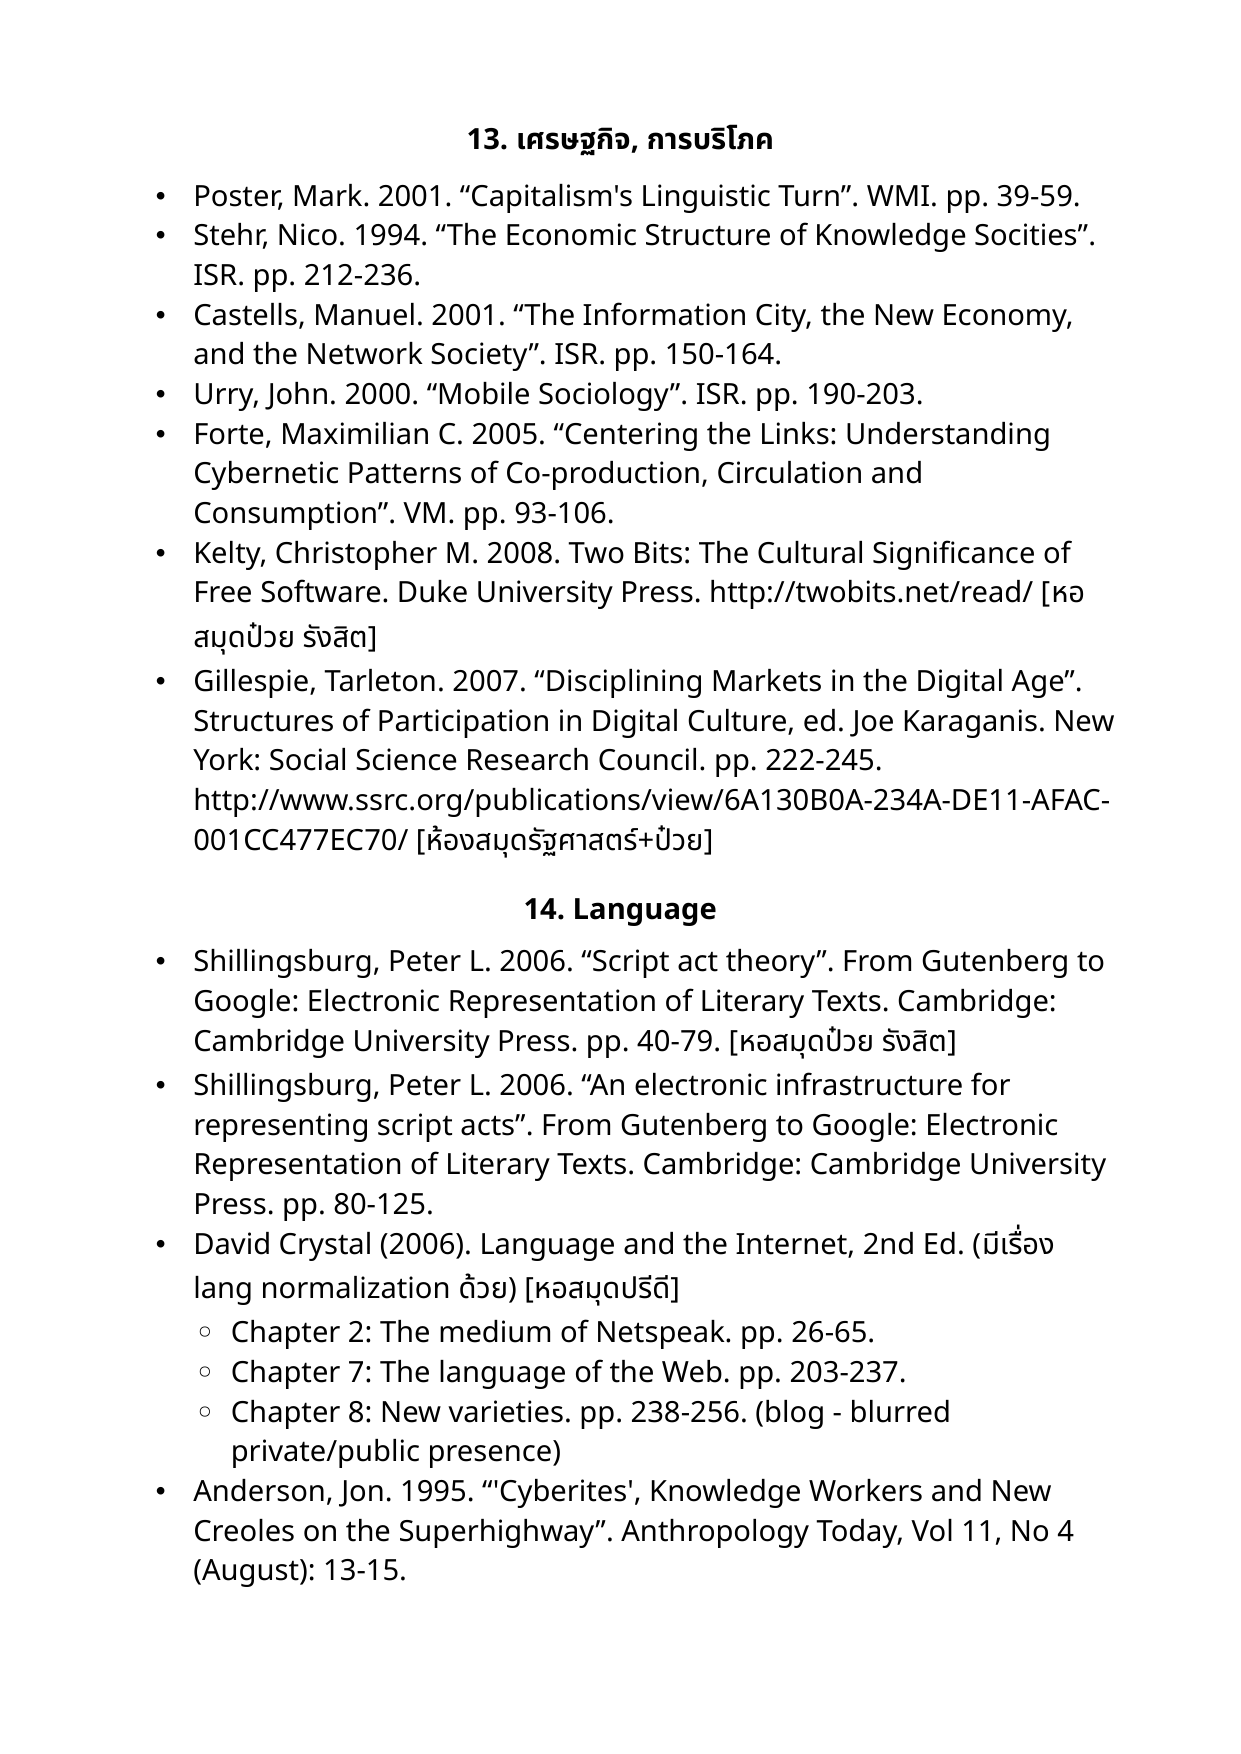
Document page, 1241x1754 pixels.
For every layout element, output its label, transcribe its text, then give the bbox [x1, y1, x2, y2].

list Shillingsburg, Peter L. 2006. “An electronic infrastructure for representing script acts”. From Gutenberg to Google: Electronic Representation of Literary Texts. Cambridge: Cambridge University Press. pp. 80-125. [156, 1064, 1122, 1223]
list Chapter 2: The medium of Netspeak. pp. 26-65. [193, 1311, 1122, 1351]
list Shillingsburg, Peter L. 2006. “Script act theory”. From Gutenberg to Google: Electronic Representation of Literary Texts. Cambridge: Cambridge University Press. pp. 40-79. [หอสมุดป๋วย รังสิต] [156, 941, 1122, 1064]
subtitle 13. เศรษฐกิจ, การบริโภค [118, 118, 1122, 162]
list Chapter 7: The language of the Web. pp. 203-237. [193, 1351, 1122, 1391]
list Poster, Mark. 2001. “Capitalism's Linguistic Turn”. WMI. pp. 39-59. [156, 175, 1122, 214]
list Kelty, Christopher M. 2008. Two Bits: The Cultural Significance of Free Software. Duke University Press. http://twobits.net/read/ [หอสมุดป๋วย รังสิต] [156, 532, 1122, 660]
subtitle 14. Language [118, 888, 1122, 928]
list Forte, Maximilian C. 2005. “Centering the Links: Understanding Cybernetic Patterns of Co-production, Circulation and Consumption”. VM. pp. 93-106. [156, 413, 1122, 532]
list Chapter 8: New varieties. pp. 238-256. (blog - blurred private/public presence) [193, 1391, 1122, 1470]
list Urry, John. 2000. “Mobile Sociology”. ISR. pp. 190-203. [156, 373, 1122, 413]
list David Crystal (2006). Language and the Internet, 2nd Ed. (มีเรื่อง lang normalization ด้วย) [หอสมุดปรีดี] [156, 1223, 1122, 1311]
list Anderson, Jon. 1995. “'Cyberites', Knowledge Workers and New Creoles on the Superhighway”. Anthropology Today, Vol 11, No 4 (August): 13-15. [156, 1470, 1122, 1589]
list Stehr, Nico. 1994. “The Economic Structure of Knowledge Socities”. ISR. pp. 212-236. [156, 214, 1122, 294]
list Gillespie, Tarleton. 2007. “Disciplining Markets in the Digital Age”. Structures of Participation in Digital Culture, ed. Joe Karaganis. New York: Social Science Research Council. pp. 222-245. http://www.ssrc.org/publications/view/6A130B0A-234A-DE11-AFAC-001CC477EC70/ [ห้องสมุดรัฐศาสตร์+ป๋วย] [156, 660, 1122, 863]
list Castells, Manuel. 2001. “The Information City, the New Economy, and the Network Society”. ISR. pp. 150-164. [156, 294, 1122, 373]
